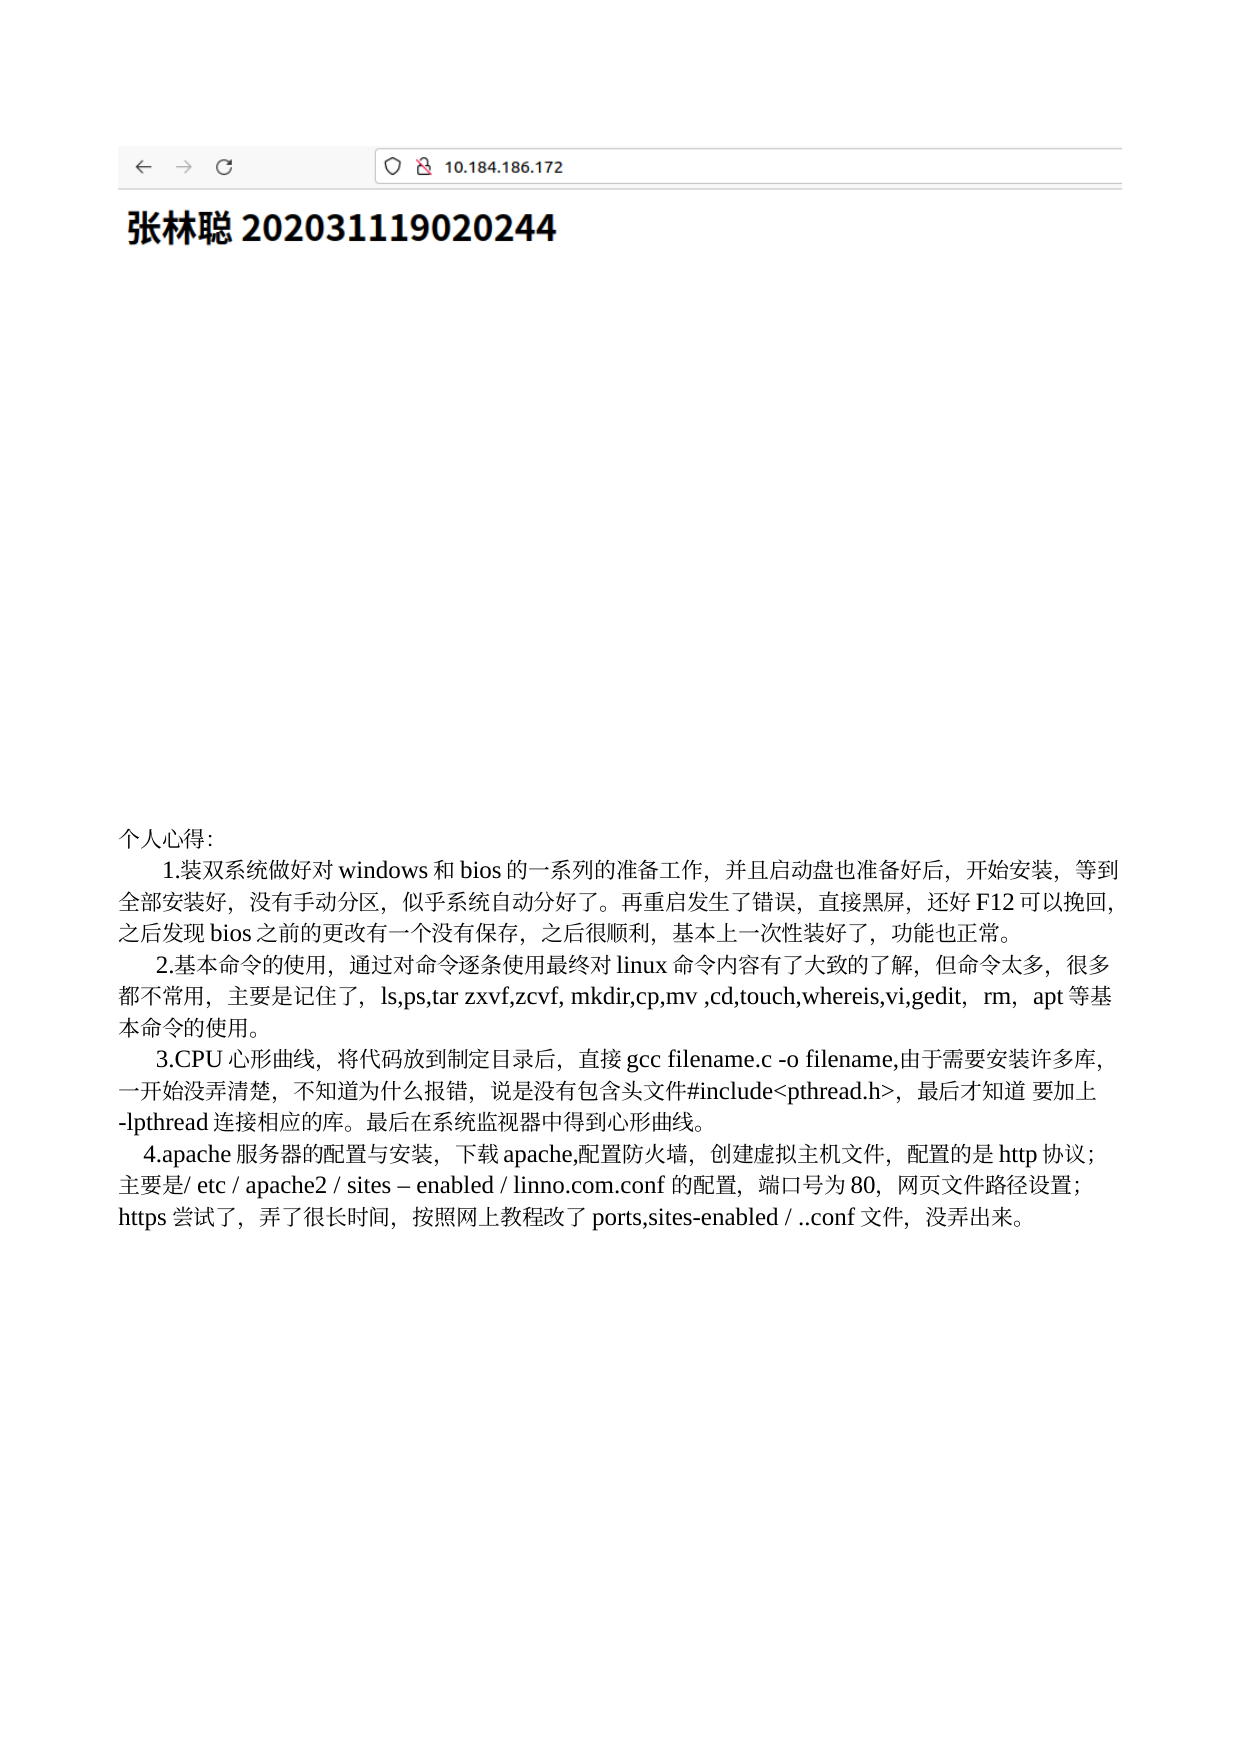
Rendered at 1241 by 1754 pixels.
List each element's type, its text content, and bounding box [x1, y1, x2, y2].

text 4.apache服务器的配置与安装，下载apache,配置防火墙，创建虚拟主机文件，配置的是http协议； [118, 1137, 1122, 1168]
text 3.CPU心形曲线，将代码放到制定目录后，直接gcc filename.c -o filename,由于需要安装许多库，一开始没弄清楚，不知道为什么报错，说是没有包含头文件#include<pthread.h>，最后才知道 要加上 [118, 1042, 1122, 1105]
text 2.基本命令的使用，通过对命令逐条使用最终对linux命令内容有了大致的了解，但命令太多，很多都不常用，主要是记住了，ls,ps,tar zxvf,zcvf, mkdir,cp,mv ,cd,touch,whereis,vi,gedit，rm，apt等基本命令的使用。 [118, 948, 1122, 1042]
text 主要是/ etc / apache2 / sites – enabled / linno.com.conf 的配置，端口号为80，网页文件路径设置；https尝试了，弄了很长时间，按照网上教程改了ports,sites-enabled / ..conf文件，没弄出来。 [118, 1168, 1122, 1231]
text 个人心得： [118, 822, 1122, 854]
text 1.装双系统做好对windows和bios的一系列的准备工作，并且启动盘也准备好后，开始安装，等到全部安装好，没有手动分区，似乎系统自动分好了。再重启发生了错误，直接黑屏，还好F12可以挽回，之后发现bios之前的更改有一个没有保存，之后很顺利，基本上一次性装好了，功能也正常。 [118, 854, 1122, 948]
text -lpthread连接相应的库。最后在系统监视器中得到心形曲线。 [118, 1105, 1122, 1137]
picture [118, 146, 1123, 420]
